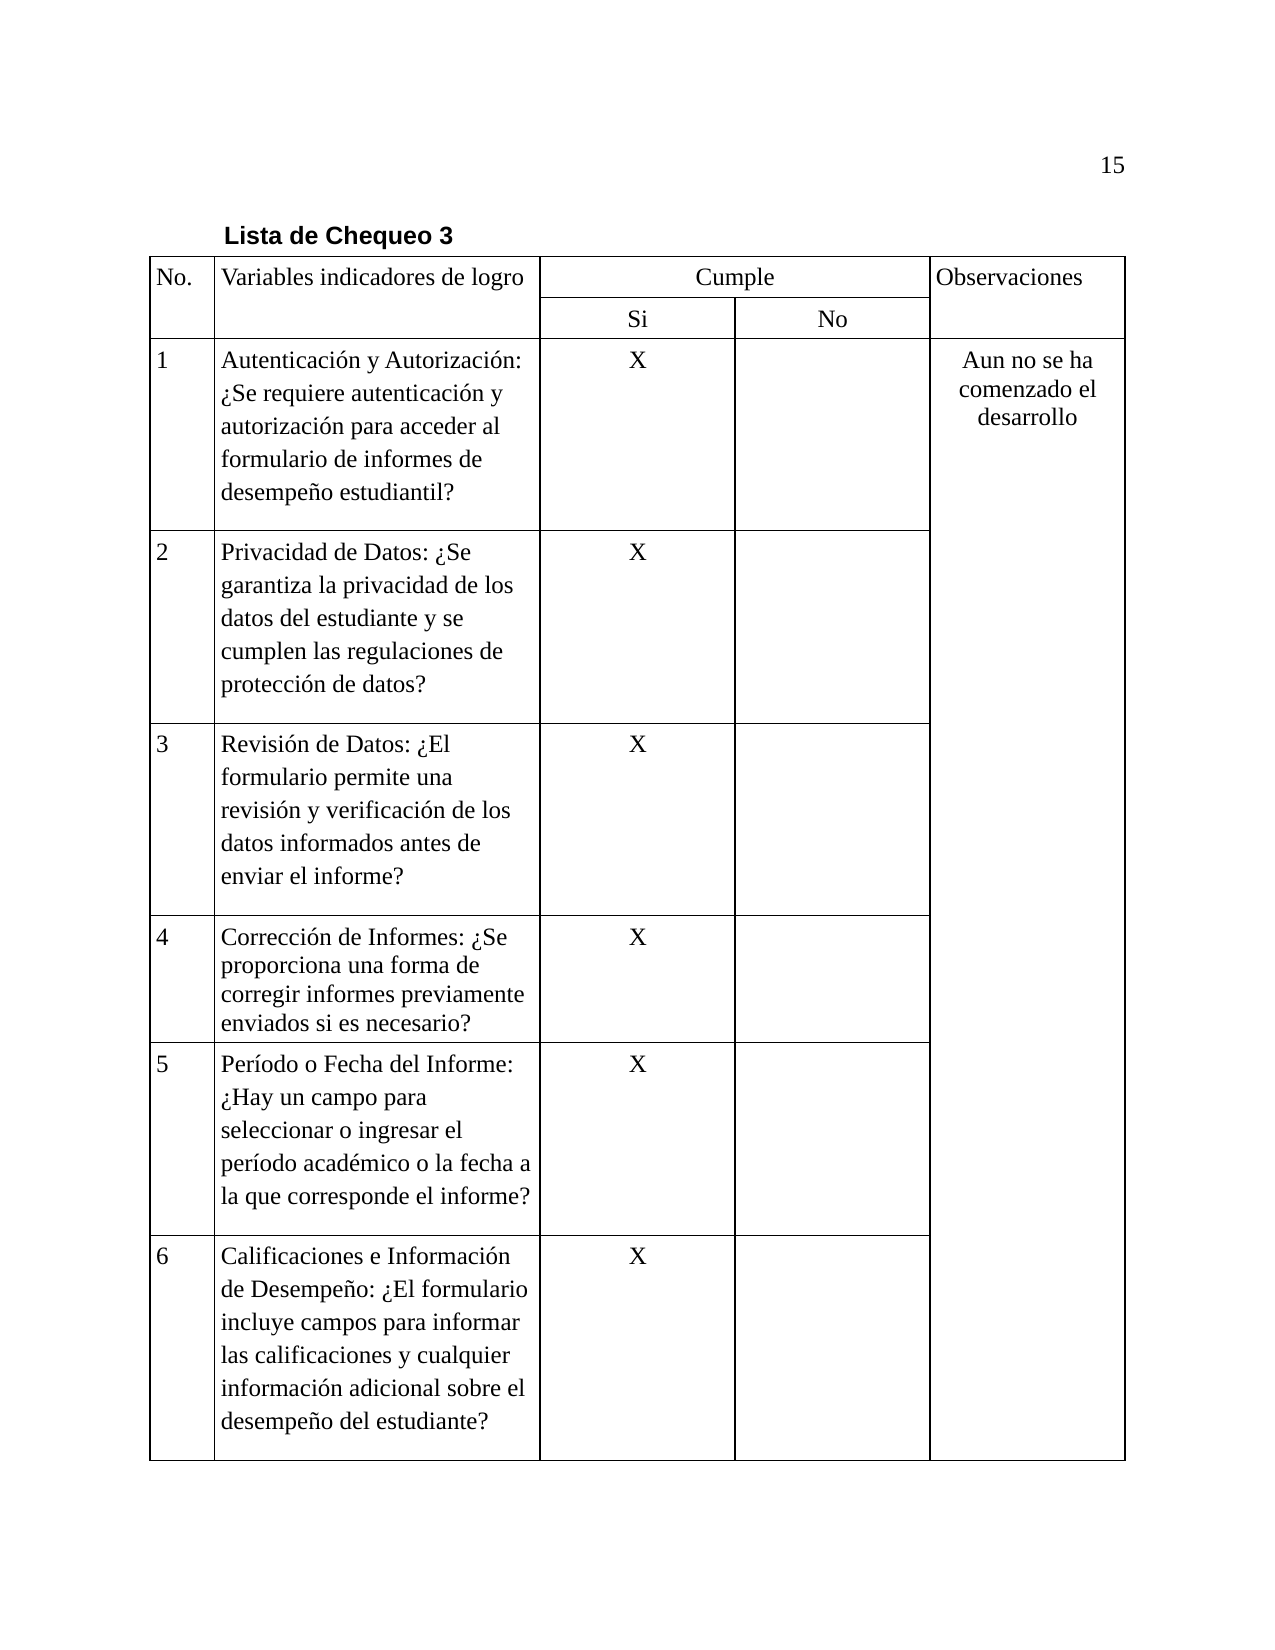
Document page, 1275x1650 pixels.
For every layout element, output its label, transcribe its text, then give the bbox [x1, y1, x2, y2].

table_cell Revisión de Datos: ¿El formulario permite una revisión y verificación de los datos informados antes de enviar el informe? [215, 724, 539, 915]
table_cell X [541, 1236, 734, 1460]
table_cell [736, 339, 929, 530]
table_cell No [736, 298, 929, 338]
table_cell Aun no se ha comenzado el desarrollo [931, 339, 1124, 1460]
table_cell X [541, 339, 734, 530]
table_cell Privacidad de Datos: ¿Se garantiza la privacidad de los datos del estudiante y se cumplen las regulaciones de protección de datos? [215, 531, 539, 723]
table_header No. [151, 257, 214, 338]
table_cell X [541, 1043, 734, 1234]
table_cell 3 [151, 724, 214, 915]
table_cell [736, 1043, 929, 1234]
table_cell X [541, 724, 734, 915]
table_cell 6 [151, 1236, 214, 1460]
table_header Observaciones [931, 257, 1124, 338]
table_cell X [541, 916, 734, 1042]
table_cell 4 [151, 916, 214, 1042]
table_cell Período o Fecha del Informe: ¿Hay un campo para seleccionar o ingresar el período académico o la fecha a la que corresponde el informe? [215, 1043, 539, 1234]
table_cell X [541, 531, 734, 723]
table_cell 2 [151, 531, 214, 723]
table_cell Si [541, 298, 734, 338]
table_cell Corrección de Informes: ¿Se proporciona una forma de corregir informes previamente enviados si es necesario? [215, 916, 539, 1042]
table_header Variables indicadores de logro [215, 257, 539, 338]
table_cell [736, 916, 929, 1042]
table_cell [736, 531, 929, 723]
table_cell 1 [151, 339, 214, 530]
subtitle Lista de Chequeo 3 [150, 221, 1125, 249]
table_cell [736, 1236, 929, 1460]
table_cell 5 [151, 1043, 214, 1234]
table_cell Calificaciones e Información de Desempeño: ¿El formulario incluye campos para informar las calificaciones y cualquier información adicional sobre el desempeño del estudiante? [215, 1236, 539, 1460]
table_header Cumple [541, 257, 929, 297]
table_cell [736, 724, 929, 915]
table_cell Autenticación y Autorización: ¿Se requiere autenticación y autorización para acceder al formulario de informes de desempeño estudiantil? [215, 339, 539, 530]
